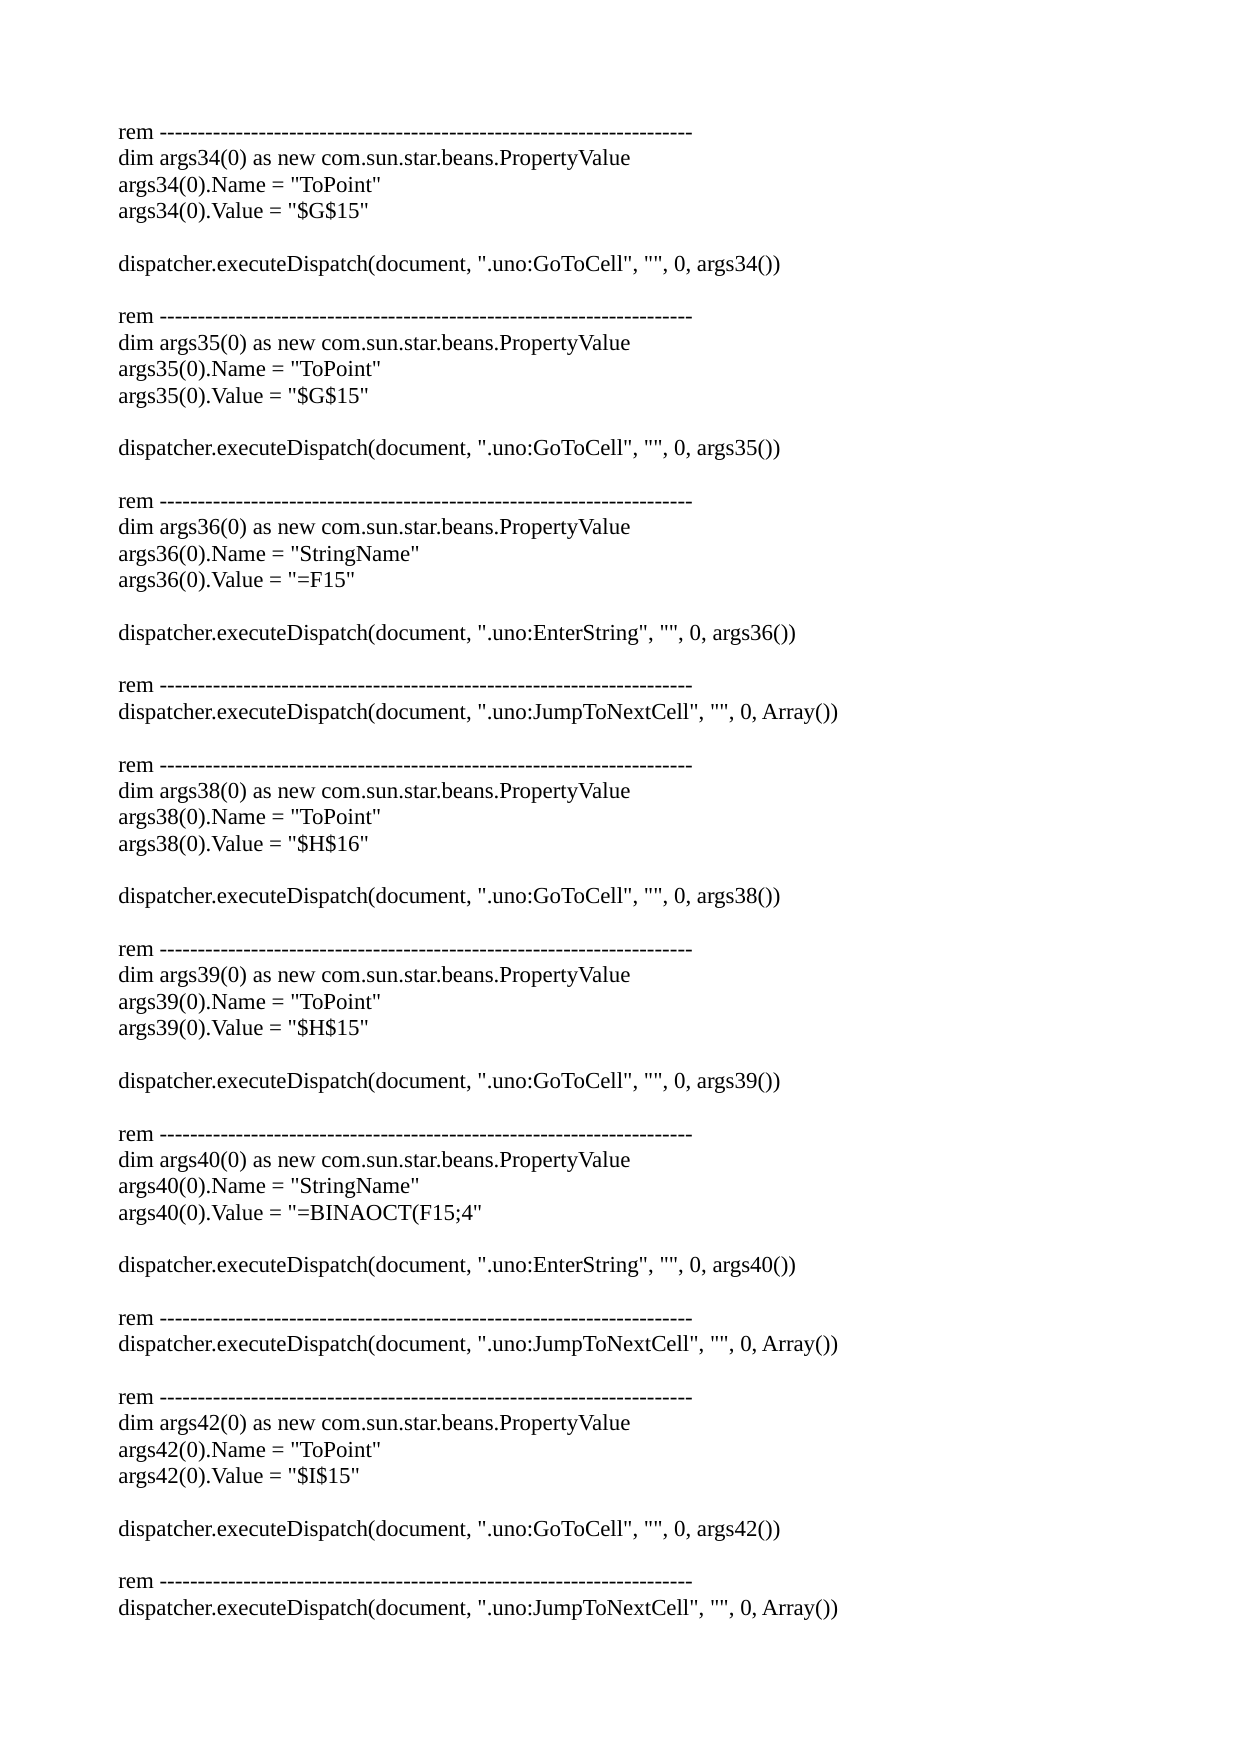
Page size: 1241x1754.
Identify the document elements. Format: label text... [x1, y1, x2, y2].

text args40(0).Value = "=BINAOCT(F15;4" [118, 1199, 1122, 1225]
text args35(0).Value = "$G$15" [118, 382, 1122, 408]
text rem ---------------------------------------------------------------------- [118, 672, 1122, 698]
text dim args34(0) as new com.sun.star.beans.PropertyValue [118, 144, 1122, 171]
text rem ---------------------------------------------------------------------- [118, 751, 1122, 777]
text dispatcher.executeDispatch(document, ".uno:JumpToNextCell", "", 0, Array()) [118, 1330, 1122, 1357]
text rem ---------------------------------------------------------------------- [118, 1383, 1122, 1409]
text args40(0).Name = "StringName" [118, 1172, 1122, 1199]
text dispatcher.executeDispatch(document, ".uno:JumpToNextCell", "", 0, Array()) [118, 1594, 1122, 1620]
text args35(0).Name = "ToPoint" [118, 355, 1122, 382]
text args42(0).Value = "$I$15" [118, 1462, 1122, 1488]
text rem ---------------------------------------------------------------------- [118, 1119, 1122, 1146]
text dispatcher.executeDispatch(document, ".uno:GoToCell", "", 0, args34()) [118, 250, 1122, 276]
text dispatcher.executeDispatch(document, ".uno:GoToCell", "", 0, args38()) [118, 882, 1122, 909]
text dispatcher.executeDispatch(document, ".uno:EnterString", "", 0, args40()) [118, 1251, 1122, 1278]
text rem ---------------------------------------------------------------------- [118, 487, 1122, 513]
text rem ---------------------------------------------------------------------- [118, 935, 1122, 961]
text dispatcher.executeDispatch(document, ".uno:EnterString", "", 0, args36()) [118, 619, 1122, 645]
text args36(0).Value = "=F15" [118, 566, 1122, 592]
text dim args36(0) as new com.sun.star.beans.PropertyValue [118, 513, 1122, 540]
text args34(0).Value = "$G$15" [118, 197, 1122, 223]
text dispatcher.executeDispatch(document, ".uno:GoToCell", "", 0, args42()) [118, 1515, 1122, 1541]
text args39(0).Name = "ToPoint" [118, 988, 1122, 1014]
text dispatcher.executeDispatch(document, ".uno:JumpToNextCell", "", 0, Array()) [118, 698, 1122, 724]
text args38(0).Name = "ToPoint" [118, 803, 1122, 830]
text dispatcher.executeDispatch(document, ".uno:GoToCell", "", 0, args39()) [118, 1067, 1122, 1093]
text dim args39(0) as new com.sun.star.beans.PropertyValue [118, 961, 1122, 988]
text dim args40(0) as new com.sun.star.beans.PropertyValue [118, 1146, 1122, 1172]
text rem ---------------------------------------------------------------------- [118, 1304, 1122, 1330]
text rem ---------------------------------------------------------------------- [118, 303, 1122, 329]
text dim args35(0) as new com.sun.star.beans.PropertyValue [118, 329, 1122, 355]
text rem ---------------------------------------------------------------------- [118, 118, 1122, 144]
text args34(0).Name = "ToPoint" [118, 171, 1122, 197]
text args39(0).Value = "$H$15" [118, 1014, 1122, 1041]
text args42(0).Name = "ToPoint" [118, 1436, 1122, 1462]
text args38(0).Value = "$H$16" [118, 830, 1122, 856]
text dim args42(0) as new com.sun.star.beans.PropertyValue [118, 1409, 1122, 1436]
text args36(0).Name = "StringName" [118, 540, 1122, 566]
text dispatcher.executeDispatch(document, ".uno:GoToCell", "", 0, args35()) [118, 434, 1122, 461]
text rem ---------------------------------------------------------------------- [118, 1568, 1122, 1594]
text dim args38(0) as new com.sun.star.beans.PropertyValue [118, 777, 1122, 803]
